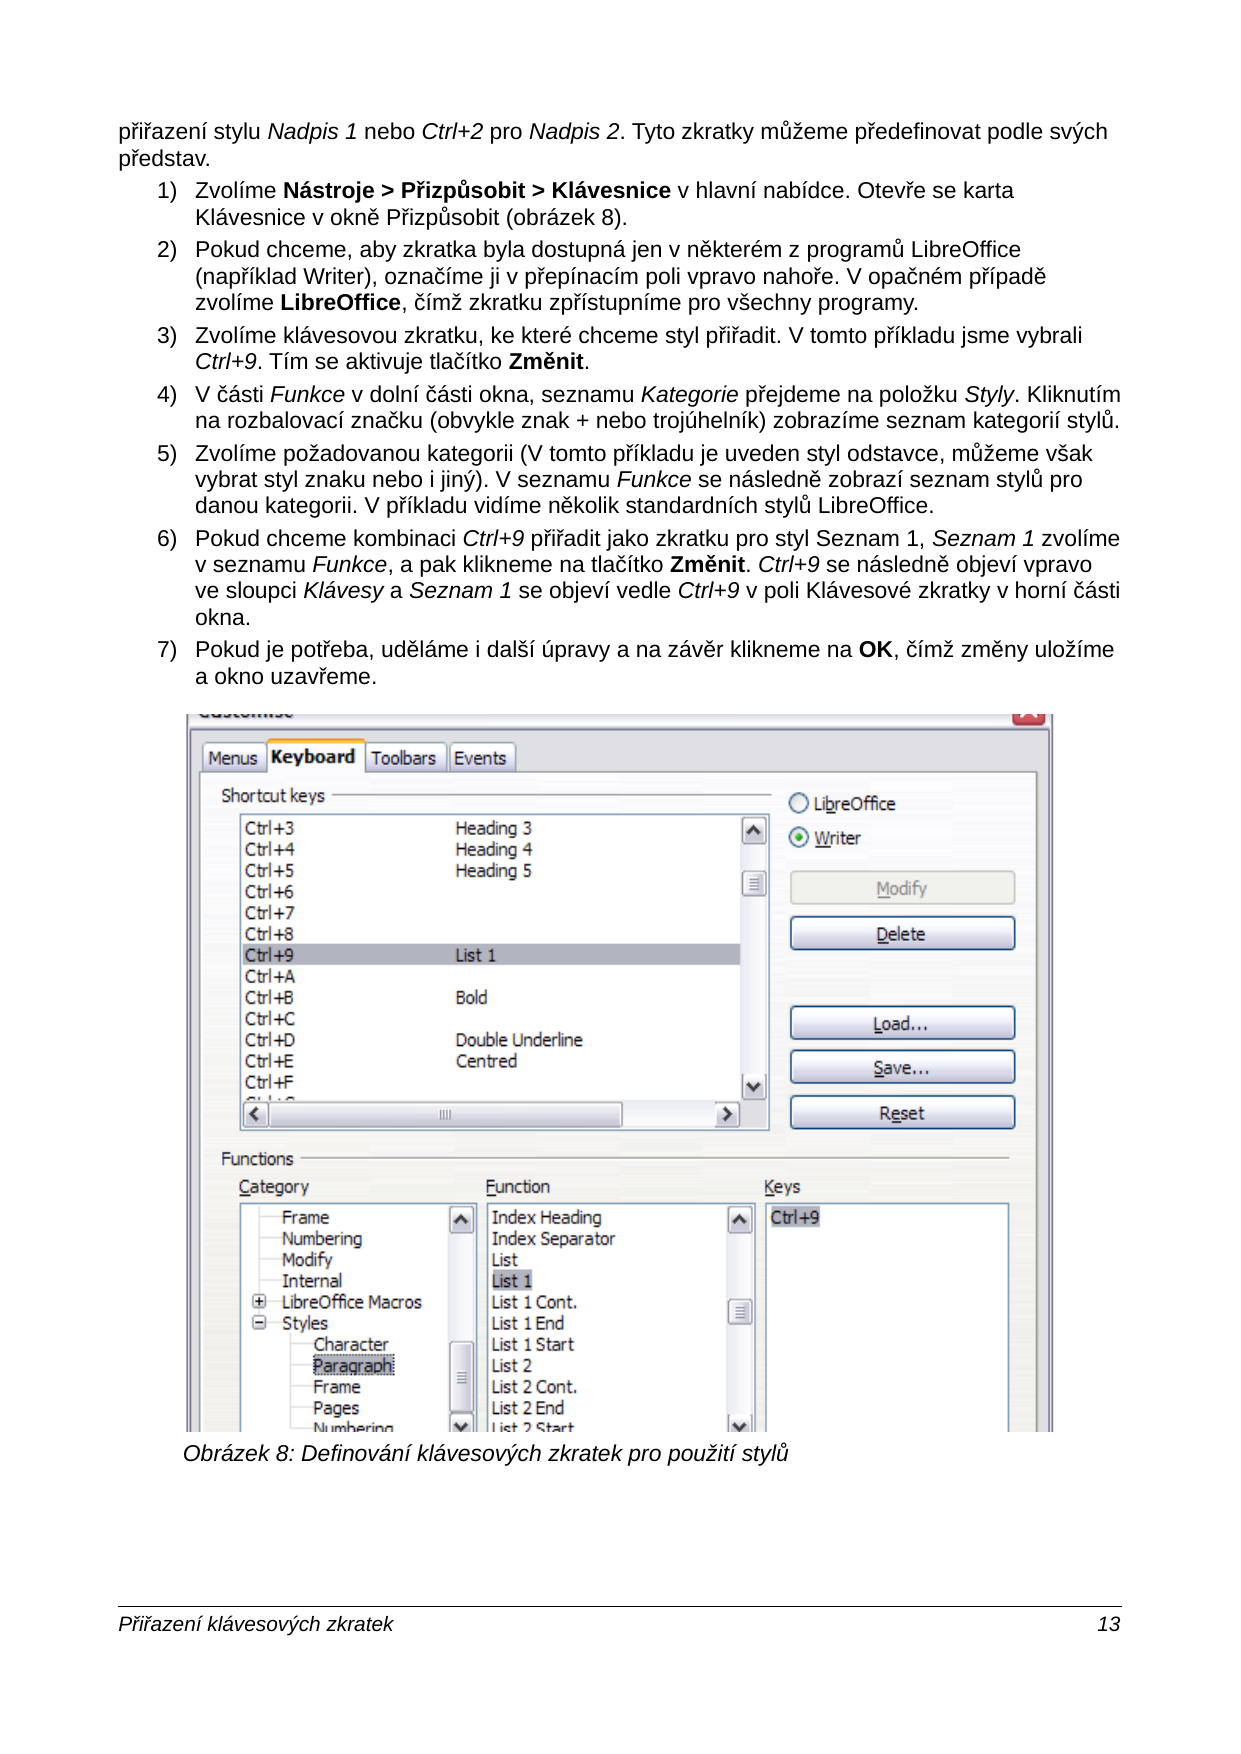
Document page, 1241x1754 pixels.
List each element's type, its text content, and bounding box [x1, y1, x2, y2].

list Zvolíme klávesovou zkratku, ke které chceme styl přiřadit. V tomto příkladu jsme vybrali Ctrl+9. Tím se aktivuje tlačítko Změnit. [177, 322, 1122, 374]
list Zvolíme požadovanou kategorii (V tomto příkladu je uveden styl odstavce, můžeme však vybrat styl znaku nebo i jiný). V seznamu Funkce se následně zobrazí seznam stylů pro danou kategorii. V příkladu vidíme několik standardních stylů LibreOffice. [177, 439, 1122, 518]
list V části Funkce v dolní části okna, seznamu Kategorie přejdeme na položku Styly. Kliknutím na rozbalovací značku (obvykle znak + nebo trojúhelník) zobrazíme seznam kategorií stylů. [177, 381, 1122, 433]
list Pokud chceme, aby zkratka byla dostupná jen v některém z programů LibreOffice (například Writer), označíme ji v přepínacím poli vpravo nahoře. V opačném případě zvolíme LibreOffice, čímž zkratku zpřístupníme pro všechny programy. [177, 236, 1122, 315]
list Pokud je potřeba, uděláme i další úpravy a na závěr klikneme na OK, čímž změny uložíme a okno uzavřeme. [177, 636, 1122, 689]
list Zvolíme Nástroje > Přizpůsobit > Klávesnice v hlavní nabídce. Otevře se karta Klávesnice v okně Přizpůsobit (obrázek 8). [177, 177, 1122, 230]
list Pokud chceme kombinaci Ctrl+9 přiřadit jako zkratku pro styl Seznam 1, Seznam 1 zvolíme v seznamu Funkce, a pak klikneme na tlačítko Změnit. Ctrl+9 se následně objeví vpravo ve sloupci Klávesy a Seznam 1 se objeví vedle Ctrl+9 v poli Klávesové zkratky v horní části okna. [177, 525, 1122, 630]
text Obrázek 8: Definování klávesových zkratek pro použití stylů [183, 1440, 1058, 1466]
list přiřazení stylu Nadpis 1 nebo Ctrl+2 pro Nadpis 2. Tyto zkratky můžeme předefinovat podle svých představ. [118, 118, 1122, 171]
picture [182, 714, 1058, 1432]
